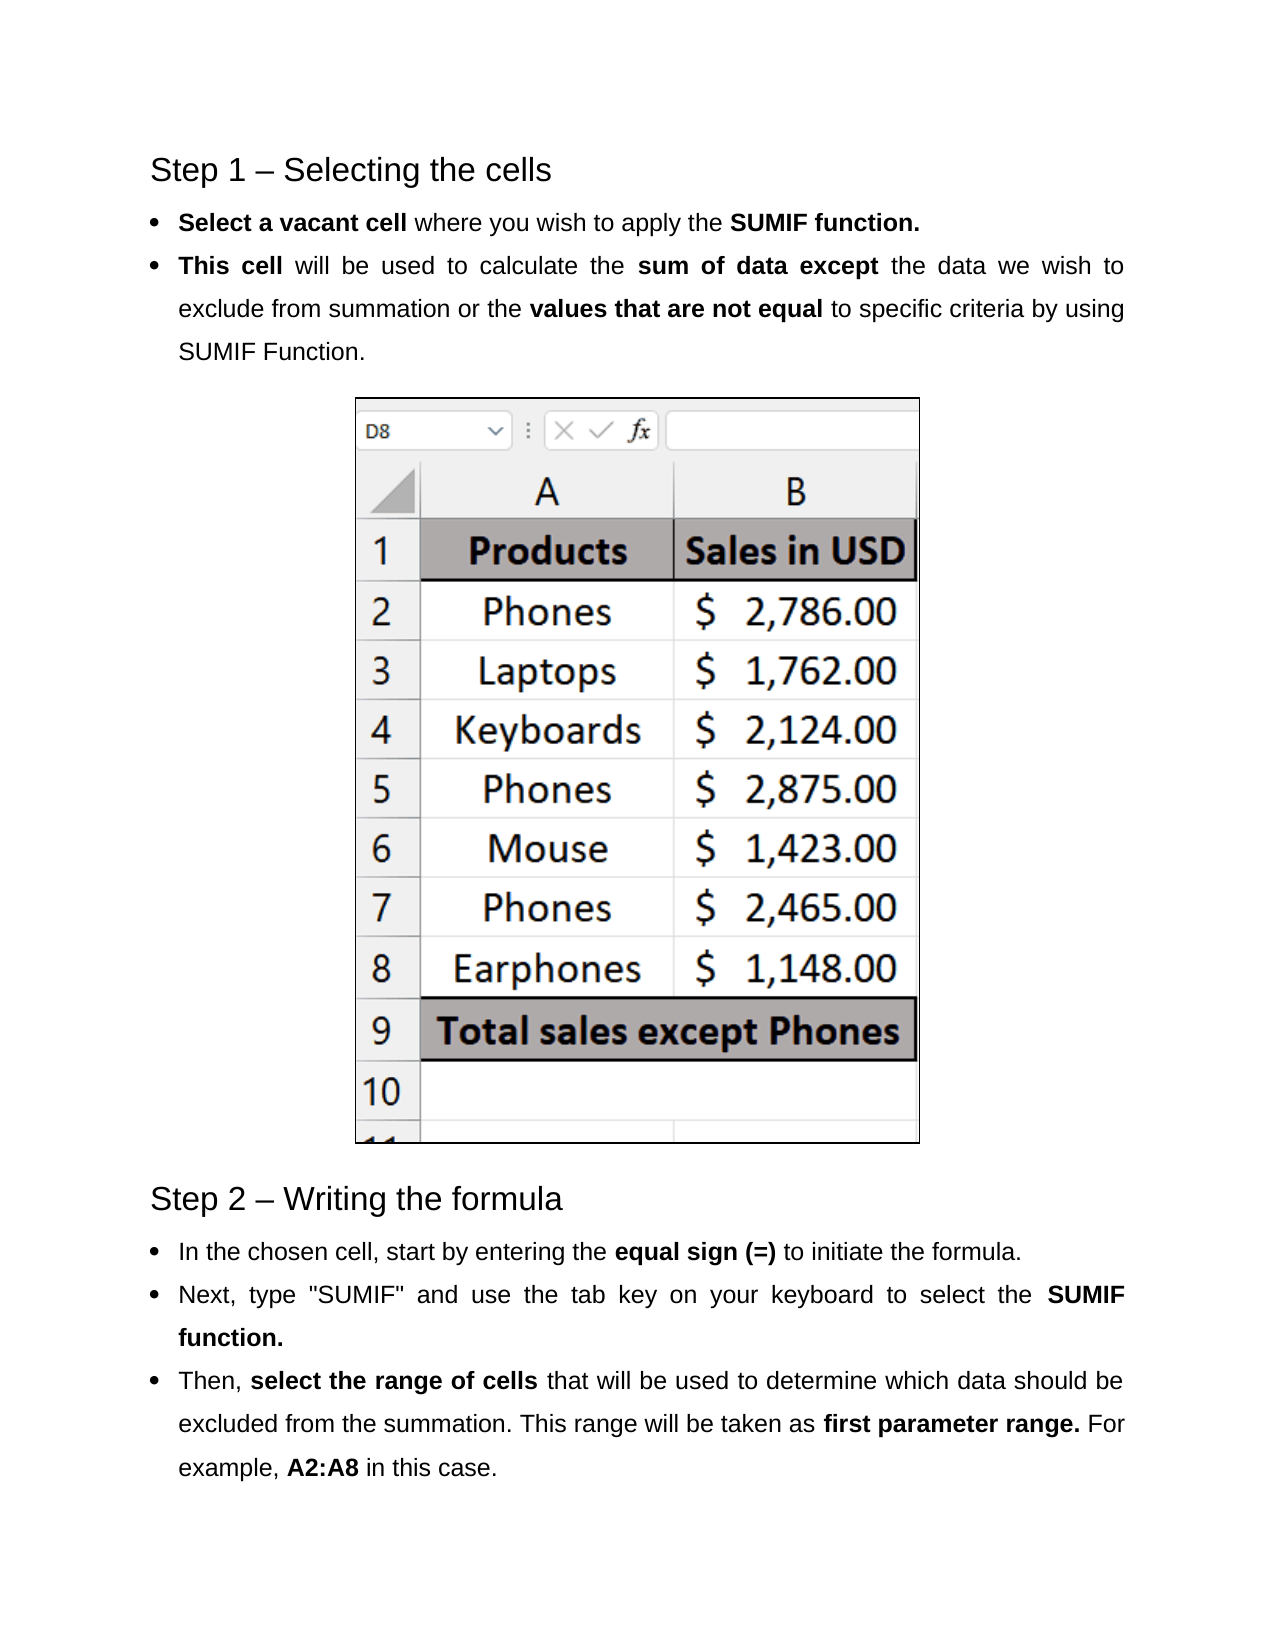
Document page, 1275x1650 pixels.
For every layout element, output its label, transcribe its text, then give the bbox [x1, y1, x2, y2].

list Next, type "SUMIF" and use the tab key on your keyboard to select the SUMIF function. [150, 1280, 1125, 1352]
list This cell will be used to calculate the sum of data except the data we wish to exclude from summation or the values that are not equal to specific criteria by using SUMIF Function. [150, 251, 1125, 366]
list Select a vacant cell where you wish to apply the SUMIF function. [150, 208, 1125, 236]
subtitle Step 1 – Selecting the cells [150, 150, 1125, 188]
list Then, select the range of cells that will be used to determine which data should be excluded from the summation. This range will be taken as first parameter range. For example, A2:A8 in this case. [150, 1366, 1125, 1481]
subtitle Step 2 – Writing the formula [150, 1179, 1125, 1217]
list In the chosen cell, start by entering the equal sign (=) to initiate the formula. [150, 1237, 1125, 1266]
